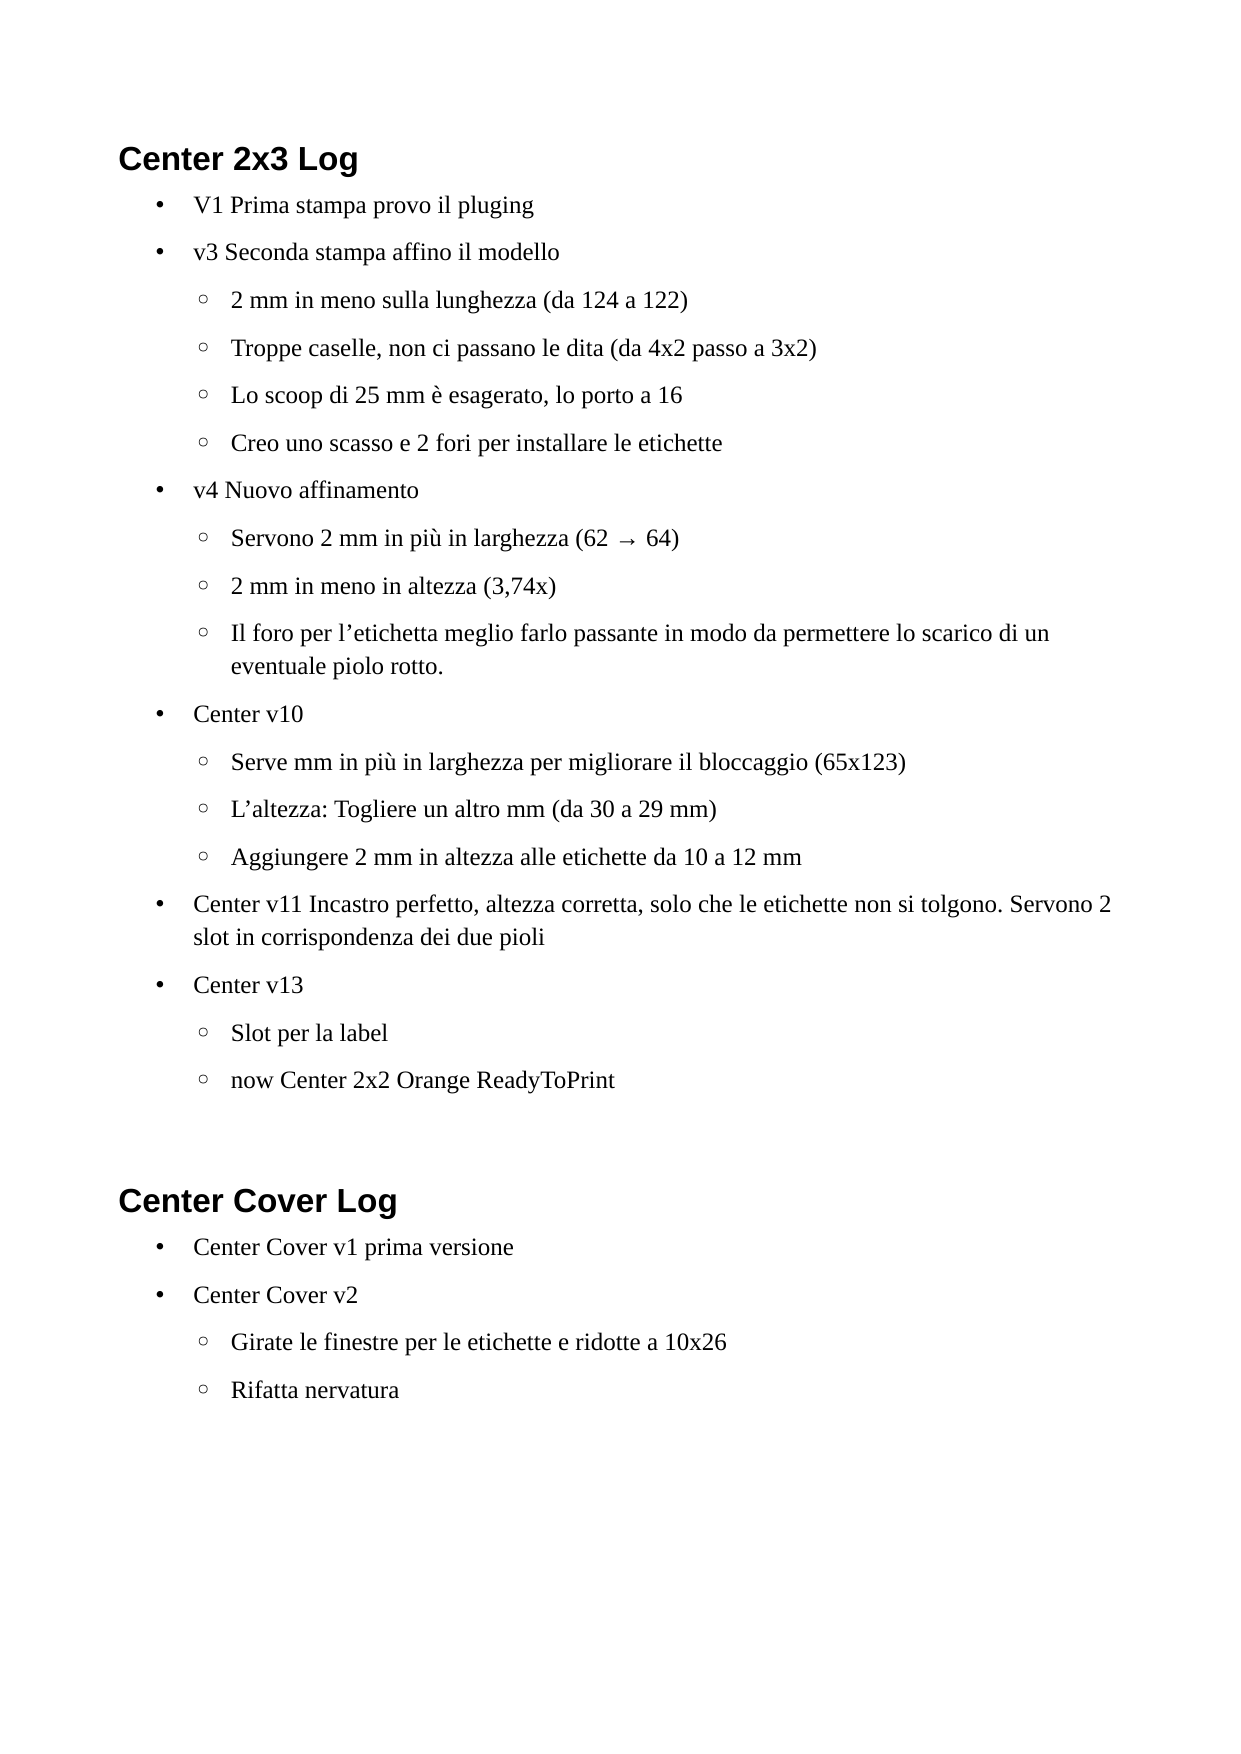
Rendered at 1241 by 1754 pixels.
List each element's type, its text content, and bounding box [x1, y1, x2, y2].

list V1 Prima stampa provo il pluging [156, 190, 1122, 219]
list Center v10 [156, 699, 1122, 728]
list Rifatta nervatura [193, 1375, 1122, 1404]
list Servono 2 mm in più in larghezza (62 → 64) [193, 523, 1122, 552]
list 2 mm in meno sulla lunghezza (da 124 a 122) [193, 285, 1122, 314]
list Center Cover v1 prima versione [156, 1232, 1122, 1261]
subtitle Center 2x3 Log [118, 139, 1122, 177]
list Girate le finestre per le etichette e ridotte a 10x26 [193, 1327, 1122, 1356]
list Center Cover v2 [156, 1280, 1122, 1308]
list Il foro per l’etichetta meglio farlo passante in modo da permettere lo scarico di un eventuale piolo rotto. [193, 618, 1122, 680]
list Creo uno scasso e 2 fori per installare le etichette [193, 428, 1122, 457]
list Center v13 [156, 970, 1122, 999]
subtitle Center Cover Log [118, 1181, 1122, 1220]
list Aggiungere 2 mm in altezza alle etichette da 10 a 12 mm [193, 842, 1122, 871]
list L’altezza: Togliere un altro mm (da 30 a 29 mm) [193, 794, 1122, 823]
list Troppe caselle, non ci passano le dita (da 4x2 passo a 3x2) [193, 333, 1122, 361]
list 2 mm in meno in altezza (3,74x) [193, 571, 1122, 599]
list Serve mm in più in larghezza per migliorare il bloccaggio (65x123) [193, 747, 1122, 775]
list v4 Nuovo affinamento [156, 476, 1122, 504]
list now Center 2x2 Orange ReadyToPrint [193, 1065, 1122, 1094]
list Slot per la label [193, 1018, 1122, 1046]
list Center v11 Incastro perfetto, altezza corretta, solo che le etichette non si tolgono. Servono 2 slot in corrispondenza dei due pioli [156, 889, 1122, 951]
list Lo scoop di 25 mm è esagerato, lo porto a 16 [193, 380, 1122, 409]
list v3 Seconda stampa affino il modello [156, 237, 1122, 266]
